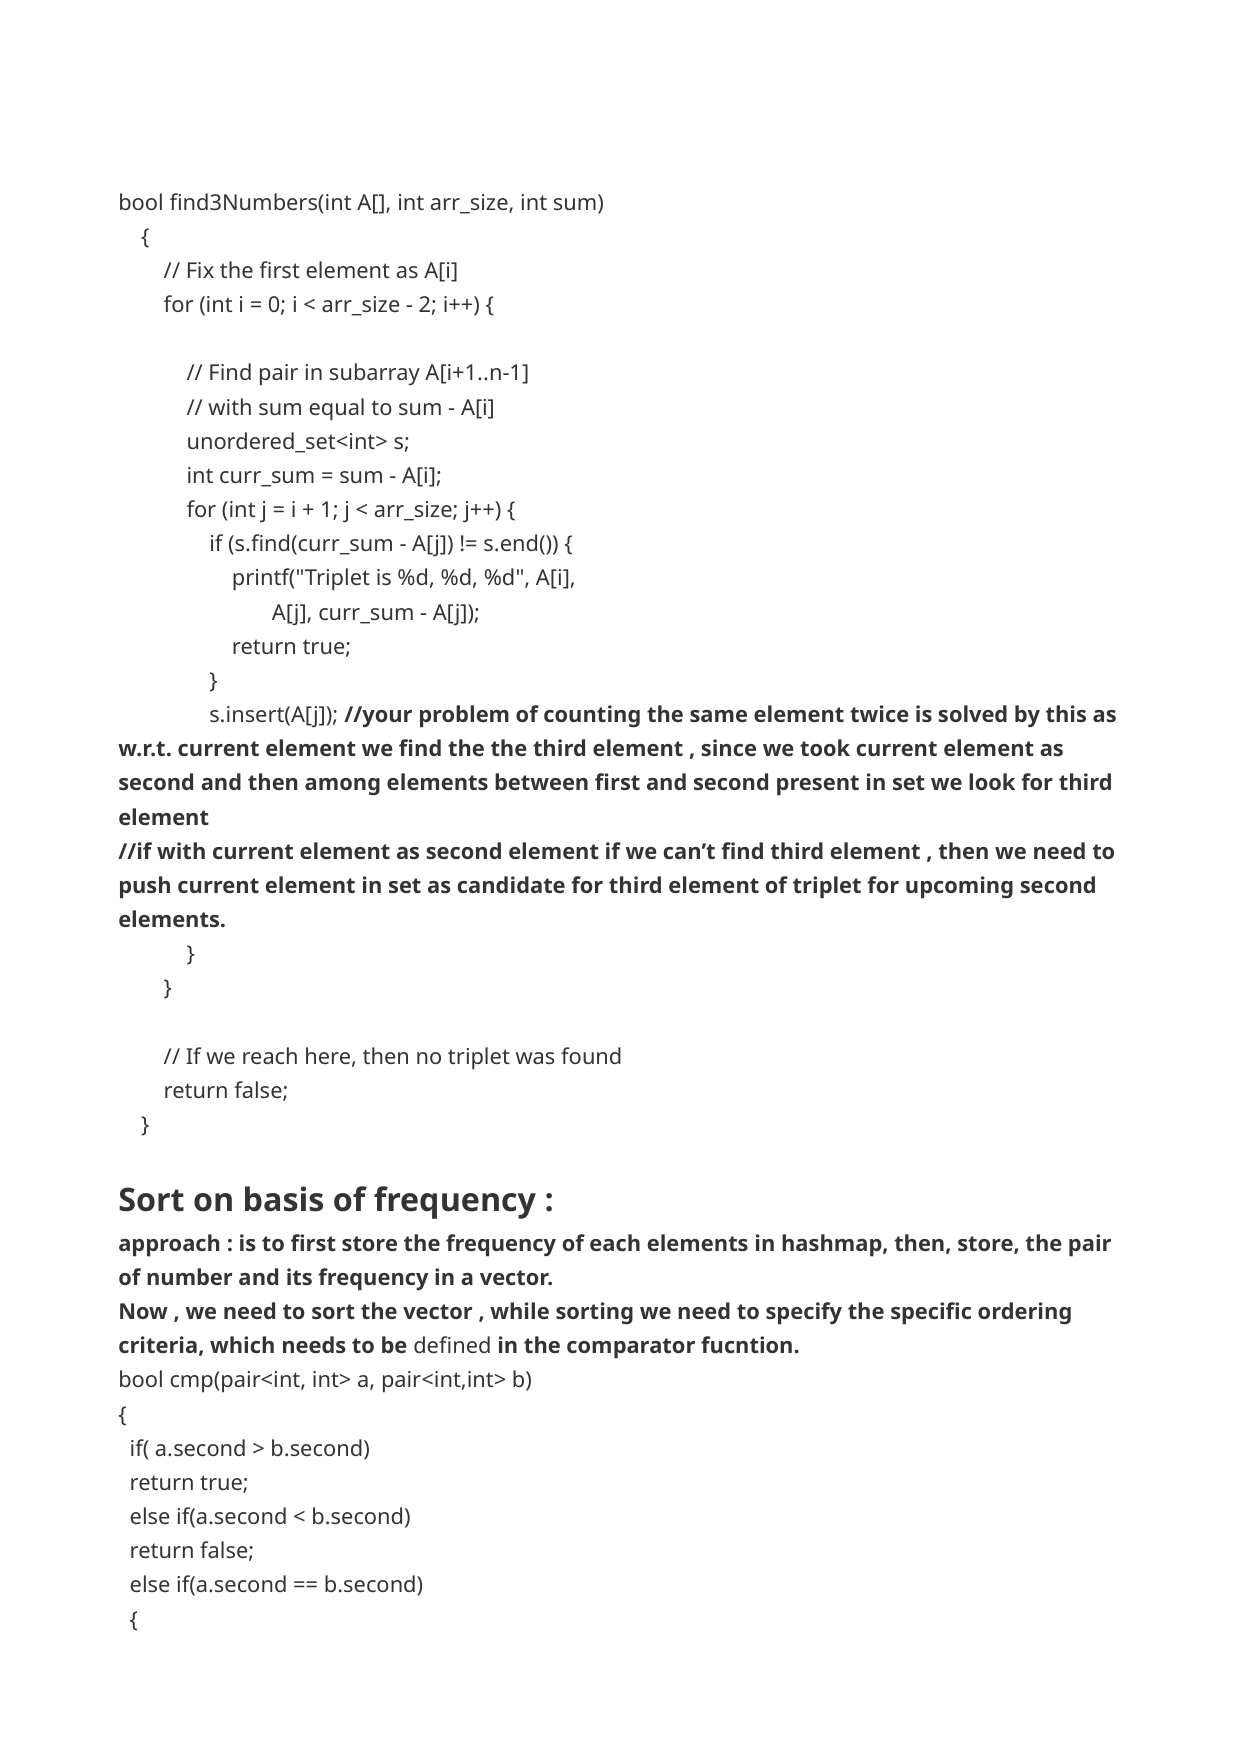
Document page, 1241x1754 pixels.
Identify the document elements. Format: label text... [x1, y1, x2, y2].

text } [118, 972, 1122, 1002]
text if( a.second > b.second) [118, 1433, 1122, 1463]
text Sort on basis of frequency : [118, 1177, 1122, 1221]
text // Fix the first element as A[i] [118, 255, 1122, 284]
text approach : is to first store the frequency of each elements in hashmap, then, store, the pair of number and its frequency in a vector. [118, 1228, 1122, 1292]
text //if with current element as second element if we can’t find third element , then we need to push current element in set as candidate for third element of triplet for upcoming second elements. [118, 836, 1122, 934]
text int curr_sum = sum - A[i]; [118, 460, 1122, 489]
text return true; [118, 1467, 1122, 1497]
text } [118, 938, 1122, 968]
text bool find3Numbers(int A[], int arr_size, int sum) [118, 186, 1122, 216]
text bool cmp(pair<int, int> a, pair<int,int> b) [118, 1364, 1122, 1394]
text printf("Triplet is %d, %d, %d", A[i], [118, 562, 1122, 592]
text for (int j = i + 1; j < arr_size; j++) { [118, 494, 1122, 524]
text { [118, 1604, 1122, 1633]
text s.insert(A[j]); //your problem of counting the same element twice is solved by this as w.r.t. current element we find the the third element , since we took current element as second and then among elements between first and second present in set we look for third element [118, 699, 1122, 831]
text A[j], curr_sum - A[j]); [118, 596, 1122, 626]
text unordered_set<int> s; [118, 426, 1122, 455]
text // Find pair in subarray A[i+1..n-1] [118, 357, 1122, 387]
text } [118, 1109, 1122, 1139]
text return false; [118, 1535, 1122, 1565]
text // with sum equal to sum - A[i] [118, 391, 1122, 421]
text return true; [118, 631, 1122, 660]
text { [118, 1399, 1122, 1428]
text Now , we need to sort the vector , while sorting we need to specify the specific ordering criteria, which needs to be defined in the comparator fucntion. [118, 1296, 1122, 1360]
text if (s.find(curr_sum - A[j]) != s.end()) { [118, 528, 1122, 558]
text return false; [118, 1075, 1122, 1104]
text for (int i = 0; i < arr_size - 2; i++) { [118, 289, 1122, 319]
text } [118, 665, 1122, 694]
text else if(a.second == b.second) [118, 1569, 1122, 1599]
text else if(a.second < b.second) [118, 1501, 1122, 1531]
text // If we reach here, then no triplet was found [118, 1041, 1122, 1070]
text { [118, 221, 1122, 250]
